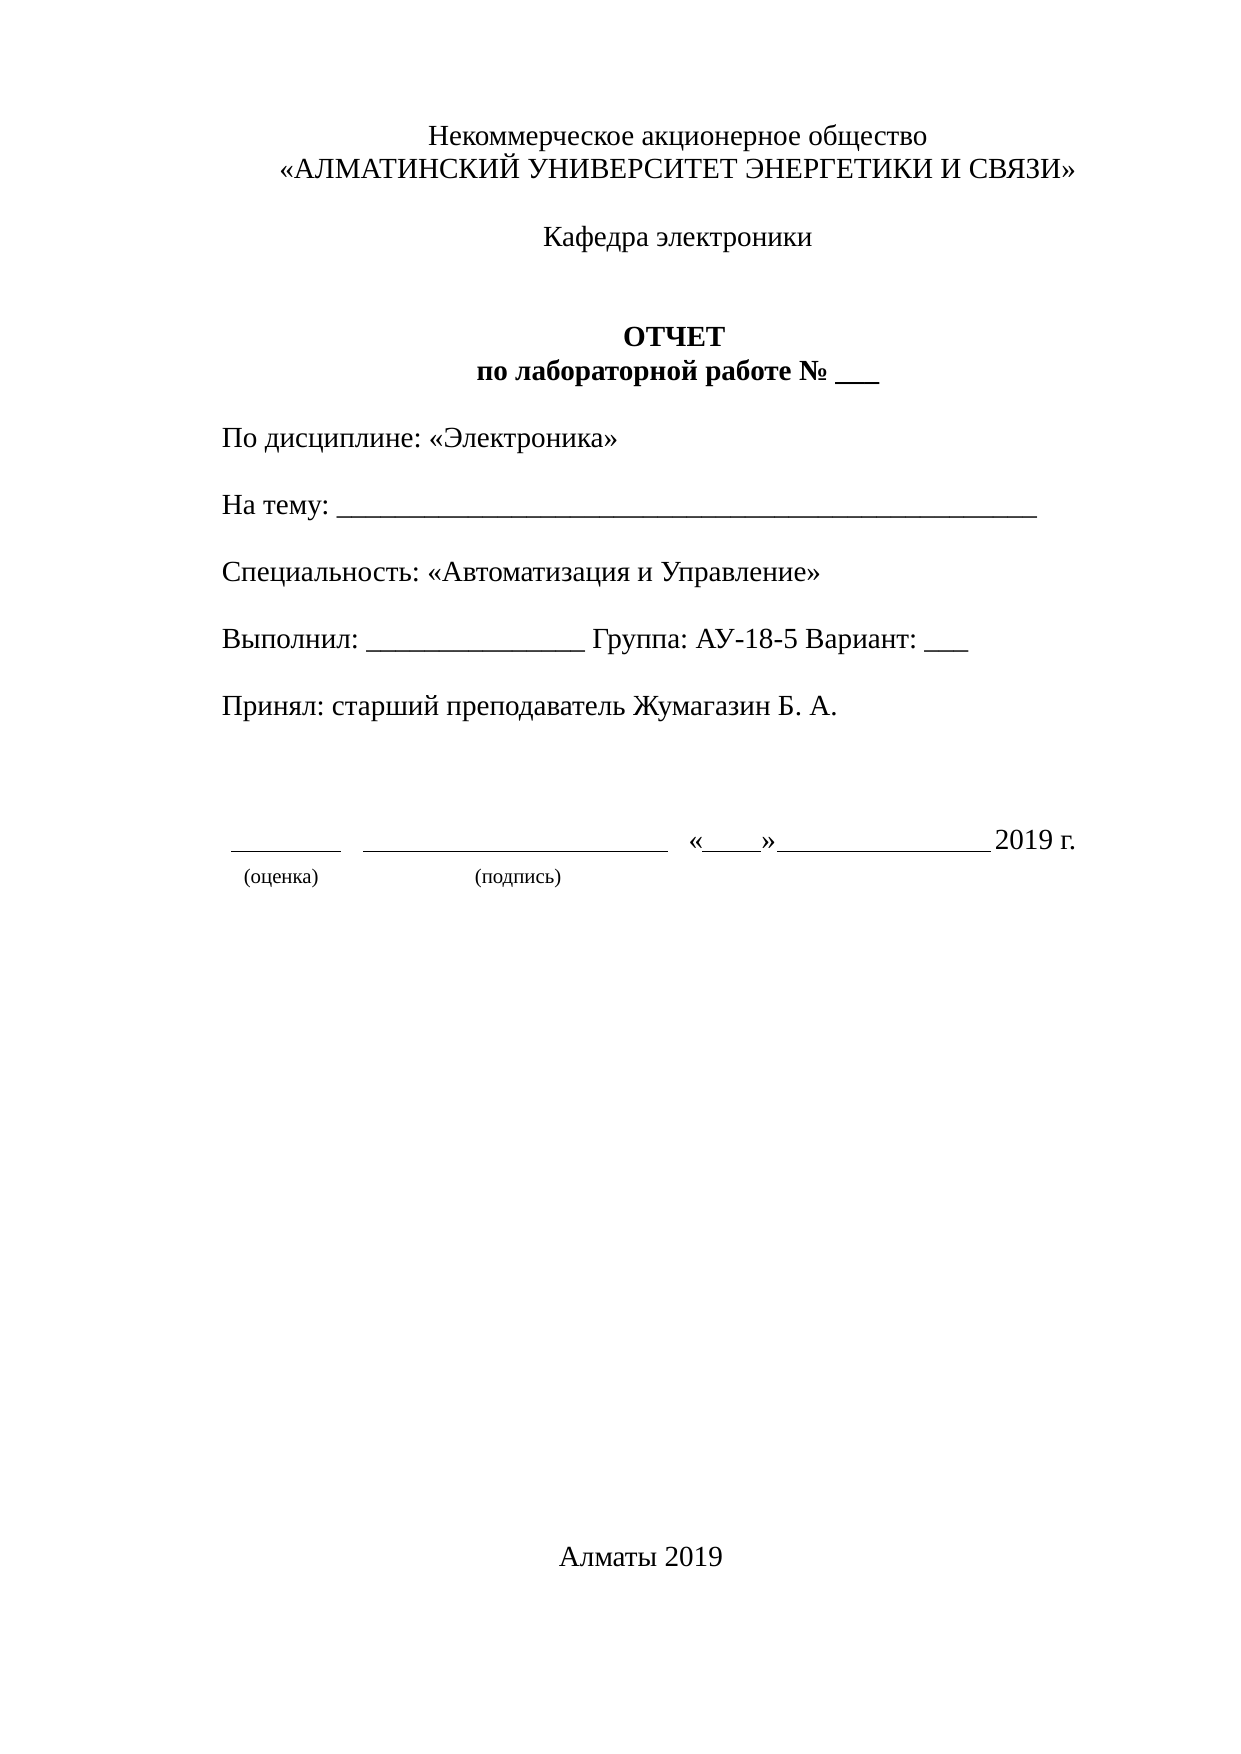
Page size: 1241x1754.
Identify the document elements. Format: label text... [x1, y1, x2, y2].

text «АЛМАТИНСКИЙ УНИВЕРСИТЕТ ЭНЕРГЕТИКИ И СВЯЗИ» [148, 152, 1134, 185]
text (оценка) (подпись) [148, 856, 1134, 889]
text Алматы 2019 [148, 1539, 1134, 1573]
text ОТЧЕТ [148, 319, 1134, 353]
text Выполнил: _______________ Группа: АУ-18-5 Вариант: ___ [148, 621, 1134, 655]
text по лабораторной работе № ___ [148, 353, 1134, 386]
text По дисциплине: «Электроника» [148, 420, 1134, 453]
text Принял: cтарший преподаватель Жумагазин Б. А. [148, 688, 1134, 722]
text На тему: ________________________________________________ [148, 487, 1134, 521]
text Кафедра электроники [148, 219, 1134, 252]
text Специальность: «Автоматизация и Управление» [148, 554, 1134, 588]
text « » 2019 г. [148, 822, 1134, 856]
text Некоммерческое акционерное общество [148, 118, 1134, 152]
